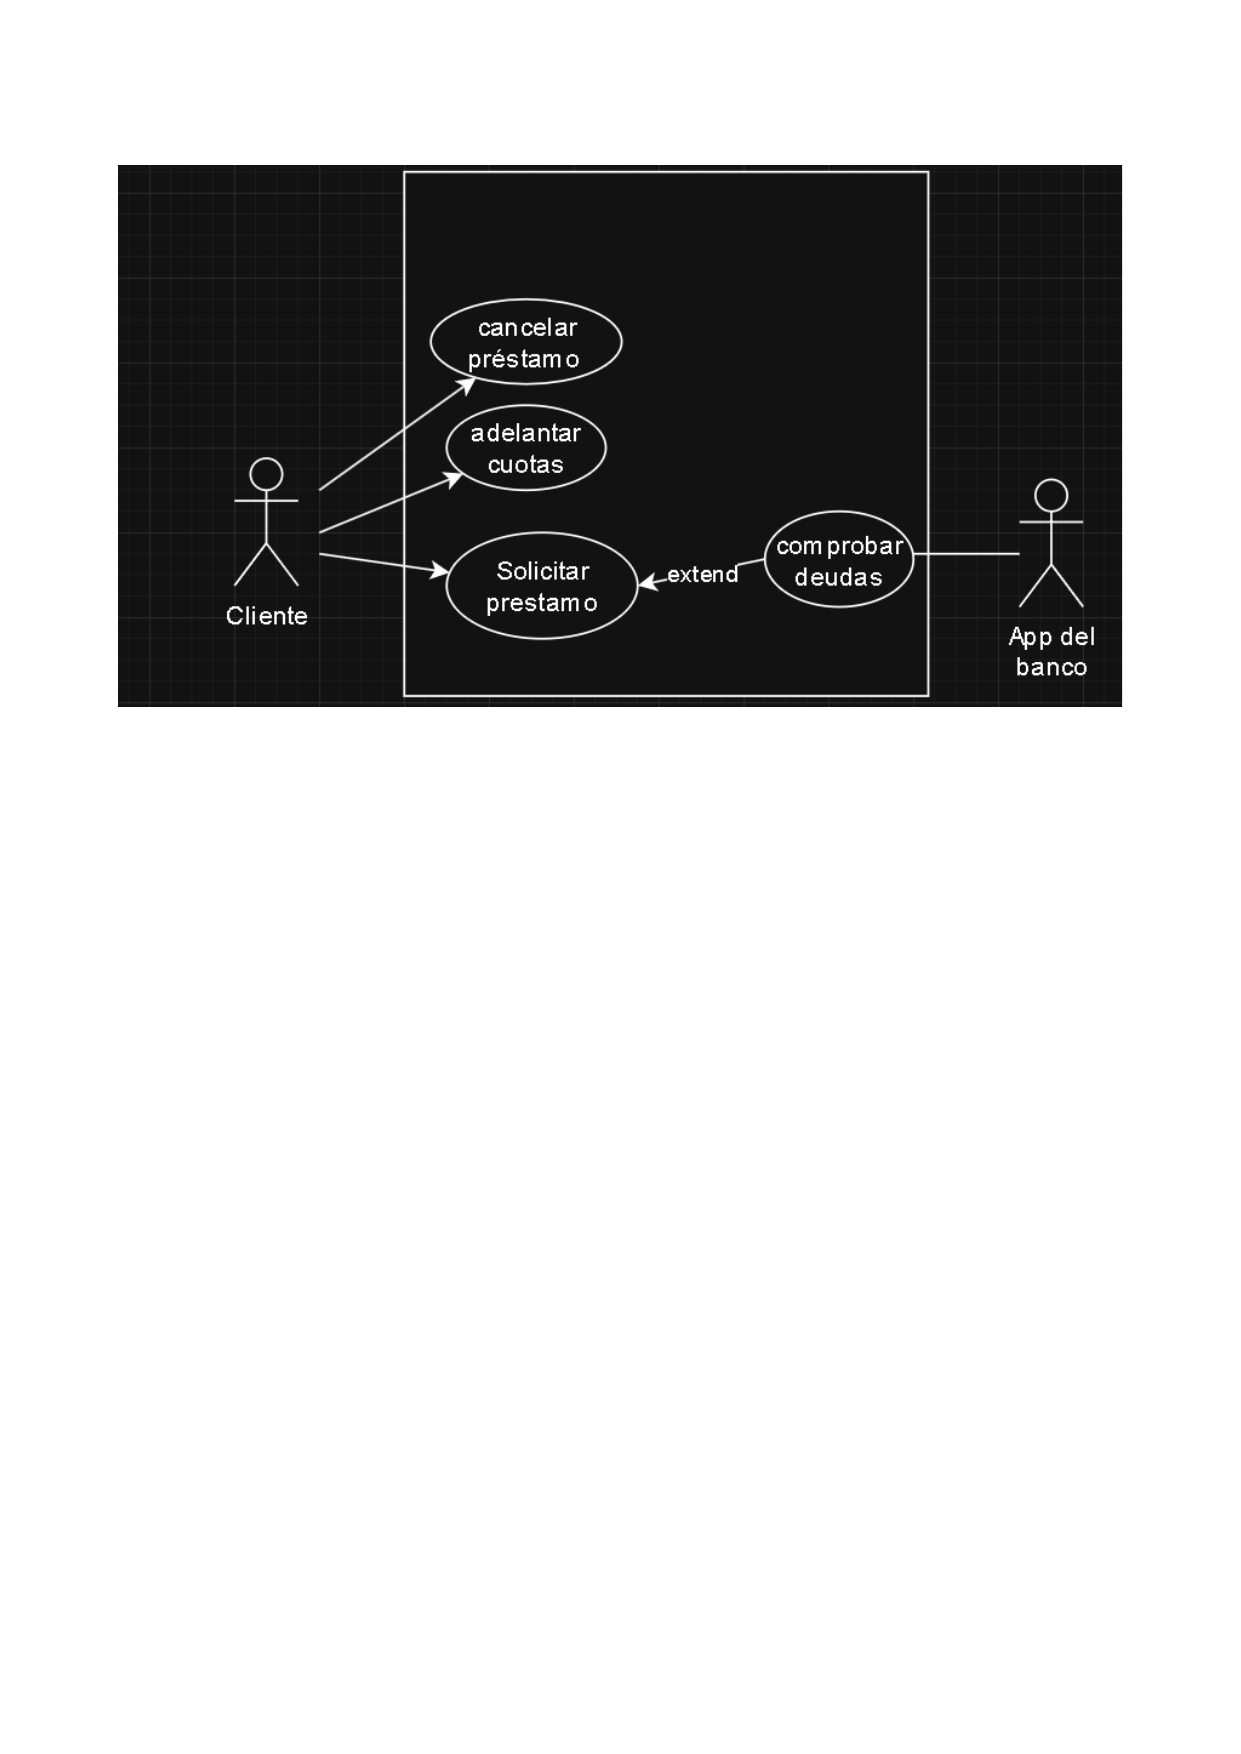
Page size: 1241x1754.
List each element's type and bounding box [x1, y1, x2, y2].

picture [118, 165, 1123, 707]
